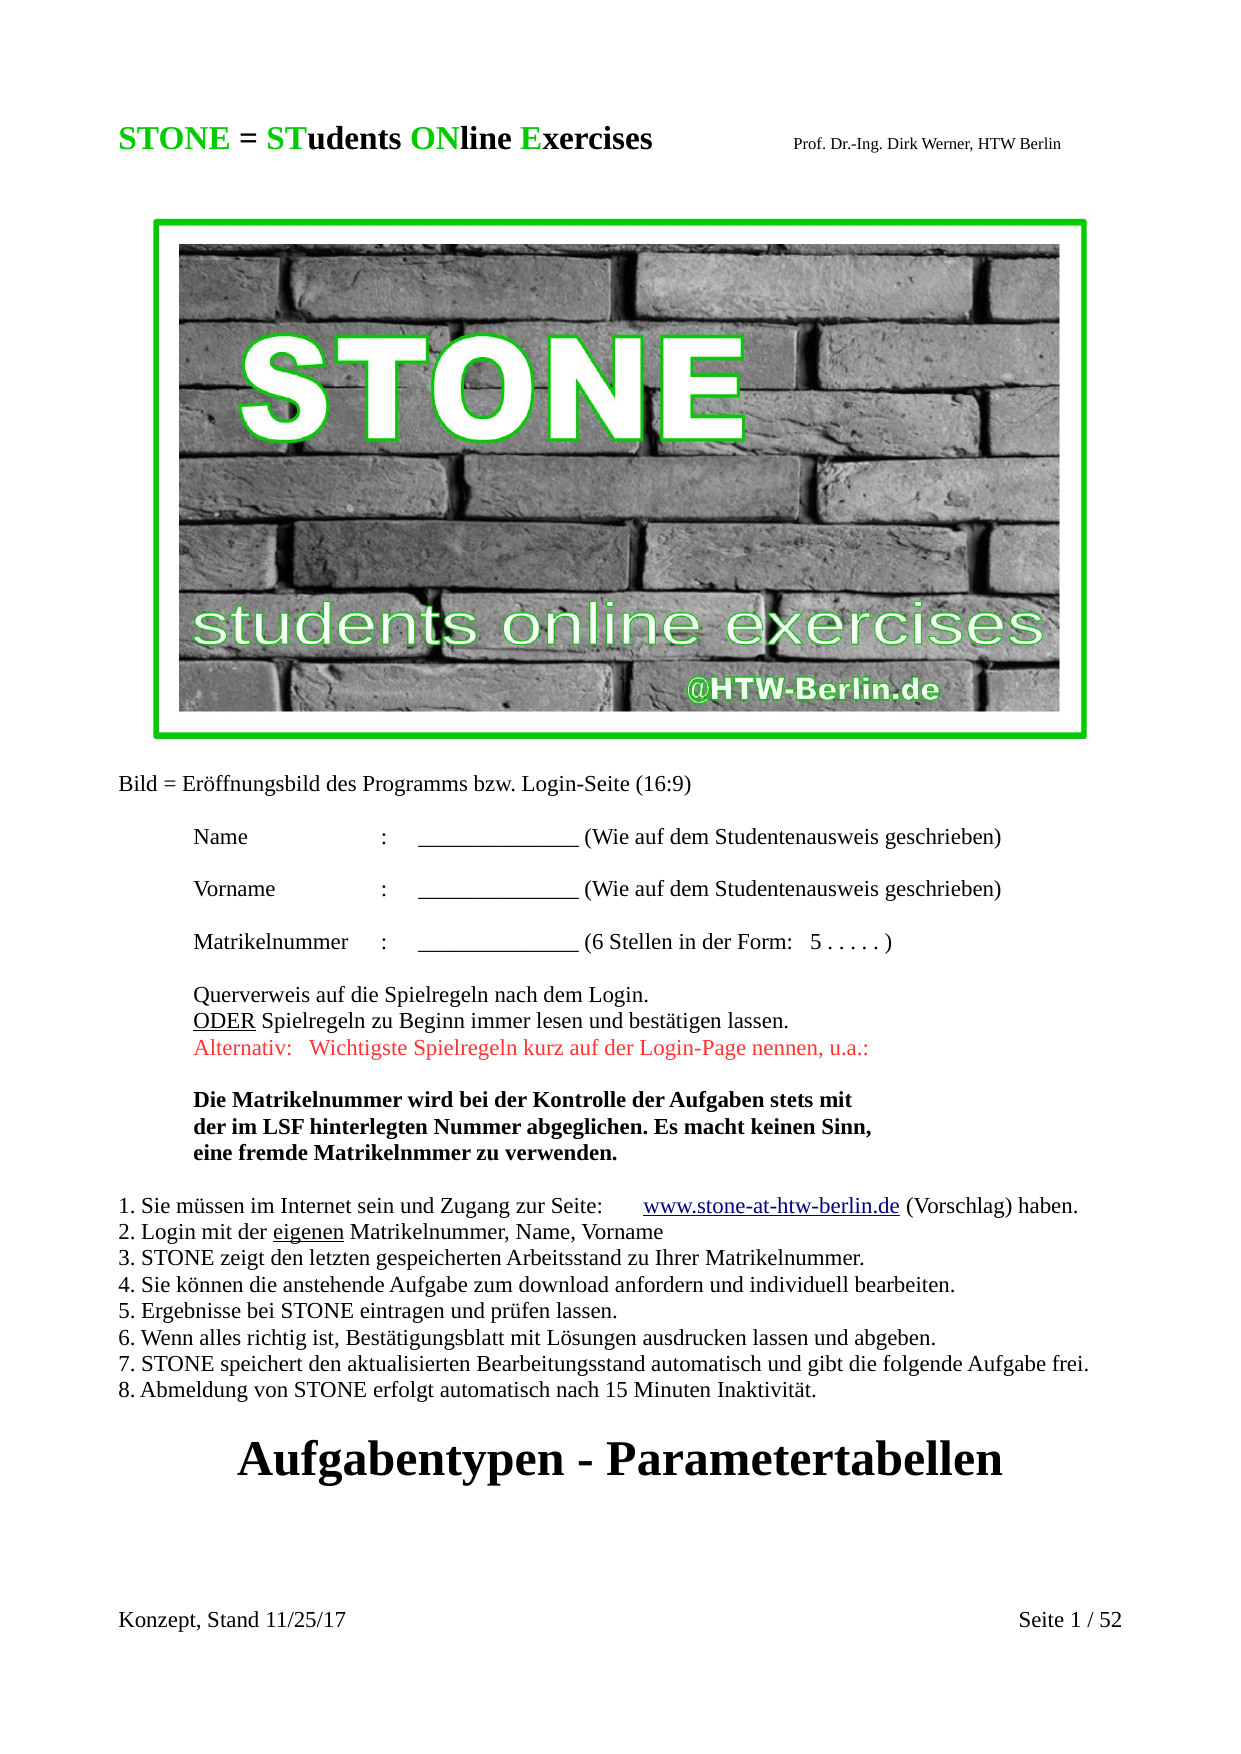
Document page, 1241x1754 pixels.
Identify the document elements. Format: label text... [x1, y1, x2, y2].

text eine fremde Matrikelnmmer zu verwenden. [118, 1139, 1122, 1165]
text Alternativ: Wichtigste Spielregeln kurz auf der Login-Page nennen, u.a.: [118, 1034, 1122, 1060]
text Vorname : ______________ (Wie auf dem Studentenausweis geschrieben) [118, 876, 1122, 902]
text Matrikelnummer : ______________ (6 Stellen in der Form: 5 . . . . . ) [118, 928, 1122, 954]
text Querverweis auf die Spielregeln nach dem Login. [118, 981, 1122, 1007]
text Die Matrikelnummer wird bei der Kontrolle der Aufgaben stets mit [118, 1086, 1122, 1113]
text 6. Wenn alles richtig ist, Bestätigungsblatt mit Lösungen ausdrucken lassen und abgeben. [118, 1323, 1122, 1350]
text 5. Ergebnisse bei STONE eintragen und prüfen lassen. [118, 1297, 1122, 1323]
text 3. STONE zeigt den letzten gespeicherten Arbeitsstand zu Ihrer Matrikelnummer. [118, 1244, 1122, 1271]
text 4. Sie können die anstehende Aufgabe zum download anfordern und individuell bearbeiten. [118, 1271, 1122, 1297]
text 2. Login mit der eigenen Matrikelnummer, Name, Vorname [118, 1218, 1122, 1244]
picture [147, 212, 1093, 744]
text der im LSF hinterlegten Nummer abgeglichen. Es macht keinen Sinn, [118, 1113, 1122, 1139]
text ODER Spielregeln zu Beginn immer lesen und bestätigen lassen. [118, 1007, 1122, 1034]
text Aufgabentypen - Parametertabellen [118, 1429, 1122, 1486]
text 1. Sie müssen im Internet sein und Zugang zur Seite: www.stone-at-htw-berlin.de (Vorschlag) haben. [118, 1192, 1122, 1218]
text Bild = Eröffnungsbild des Programms bzw. Login-Seite (16:9) [118, 770, 1122, 796]
text 7. STONE speichert den aktualisierten Bearbeitungsstand automatisch und gibt die folgende Aufgabe frei. [118, 1350, 1122, 1376]
text Name : ______________ (Wie auf dem Studentenausweis geschrieben) [118, 823, 1122, 849]
text 8. Abmeldung von STONE erfolgt automatisch nach 15 Minuten Inaktivität. [118, 1376, 1122, 1403]
